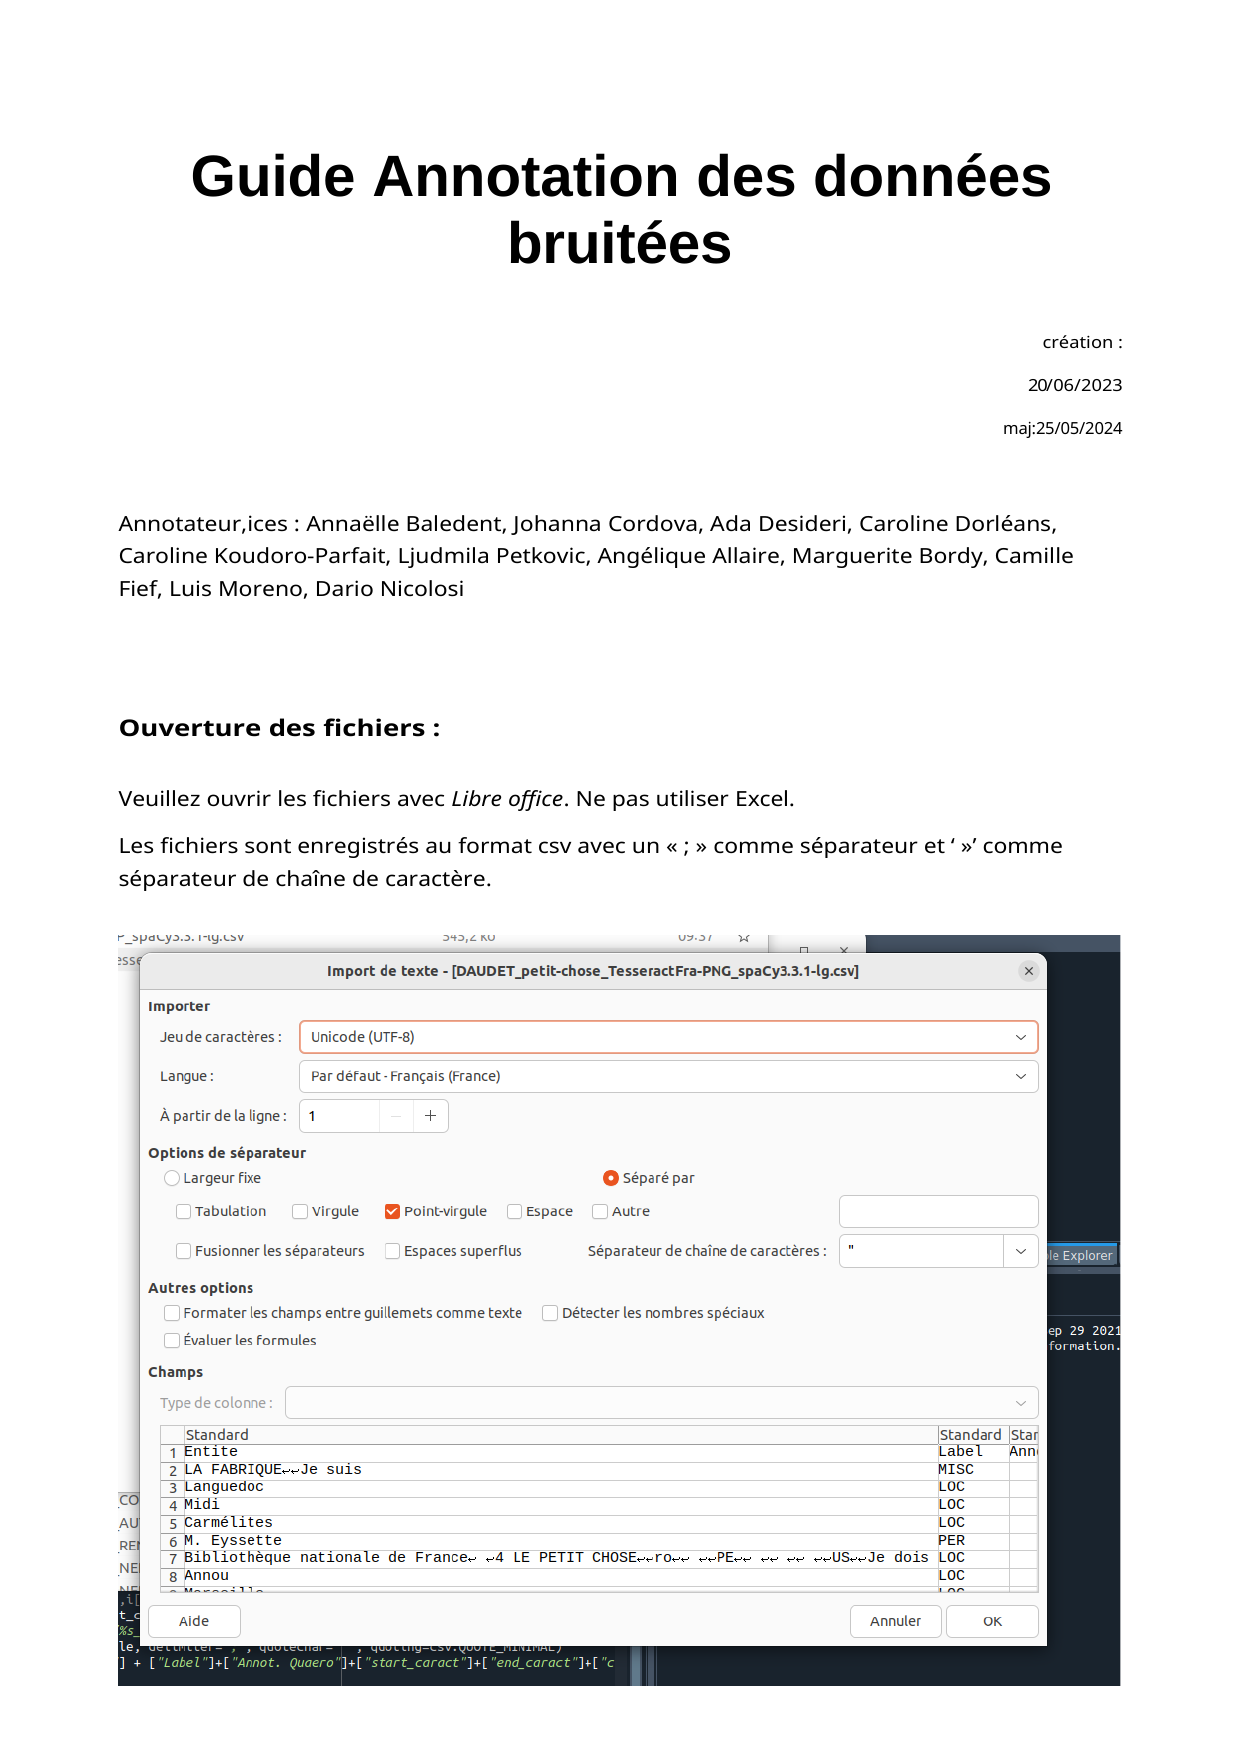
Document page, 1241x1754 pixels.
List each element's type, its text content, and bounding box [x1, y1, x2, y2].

text Les fichiers sont enregistrés au format csv avec un « ; » comme séparateur et ‘ »’ comme séparateur de chaîne de caractère. [118, 831, 1111, 892]
text Annotateur,ices : Annaëlle Baledent, Johanna Cordova, Ada Desideri, Caroline Dorléans, Caroline Koudoro-Parfait, Ljudmila Petkovic, Angélique Allaire, Marguerite Bordy, Camille Fief, Luis Moreno, Dario Nicolosi [118, 509, 1111, 602]
subtitle Ouverture des fichiers : [118, 712, 1134, 743]
title Guide Annotation des données bruitées [190, 141, 1111, 276]
text création : 20/06/2023 maj:25/05/2024 [969, 330, 1123, 439]
text Veuillez ouvrir les fichiers avec Libre office. Ne pas utiliser Excel. [118, 784, 1134, 813]
picture [118, 935, 1121, 1686]
